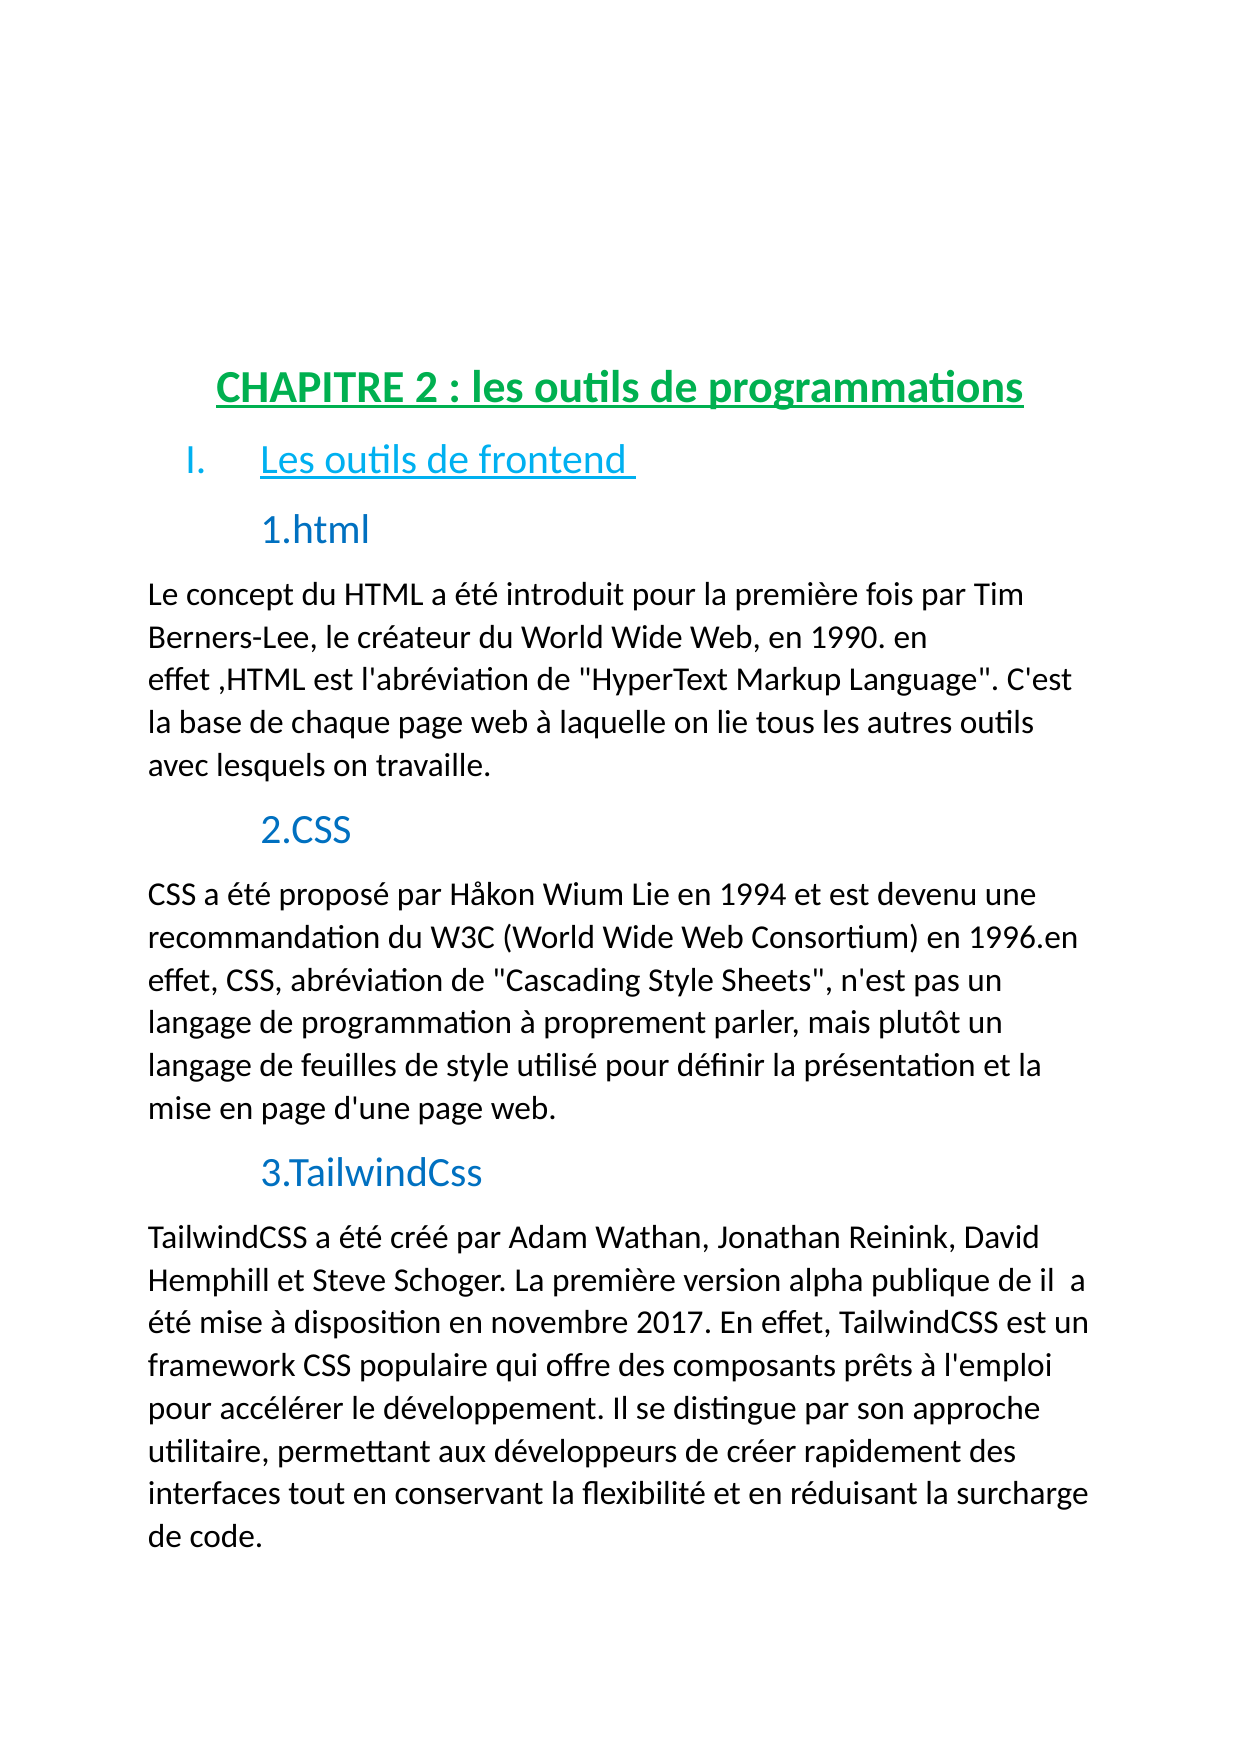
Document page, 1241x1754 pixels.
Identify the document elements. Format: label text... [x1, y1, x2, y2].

text TailwindCSS a été créé par Adam Wathan, Jonathan Reinink, David Hemphill et Steve Schoger. La première version alpha publique de il a été mise à disposition en novembre 2017. En effet, TailwindCSS est un framework CSS populaire qui offre des composants prêts à l'emploi pour accélérer le développement. Il se distingue par son approche utilitaire, permettant aux développeurs de créer rapidement des interfaces tout en conservant la flexibilité et en réduisant la surcharge de code. [148, 1216, 1093, 1556]
text Le concept du HTML a été introduit pour la première fois par Tim Berners-Lee, le créateur du World Wide Web, en 1990. en effet ,HTML est l'abréviation de "HyperText Markup Language". C'est la base de chaque page web à laquelle on lie tous les autres outils avec lesquels on travaille. [148, 573, 1093, 784]
list 2.CSS [260, 803, 1093, 854]
text CSS a été proposé par Håkon Wium Lie en 1994 et est devenu une recommandation du W3C (World Wide Web Consortium) en 1996.en effet, CSS, abréviation de "Cascading Style Sheets", n'est pas un langage de programmation à proprement parler, mais plutôt un langage de feuilles de style utilisé pour définir la présentation et la mise en page d'une page web. [148, 873, 1093, 1127]
list 1.html [260, 503, 1093, 554]
list Les outils de frontend [185, 433, 1093, 484]
list 3.TailwindCss [260, 1146, 1093, 1197]
text CHAPITRE 2 : les outils de programmations [148, 358, 1093, 413]
